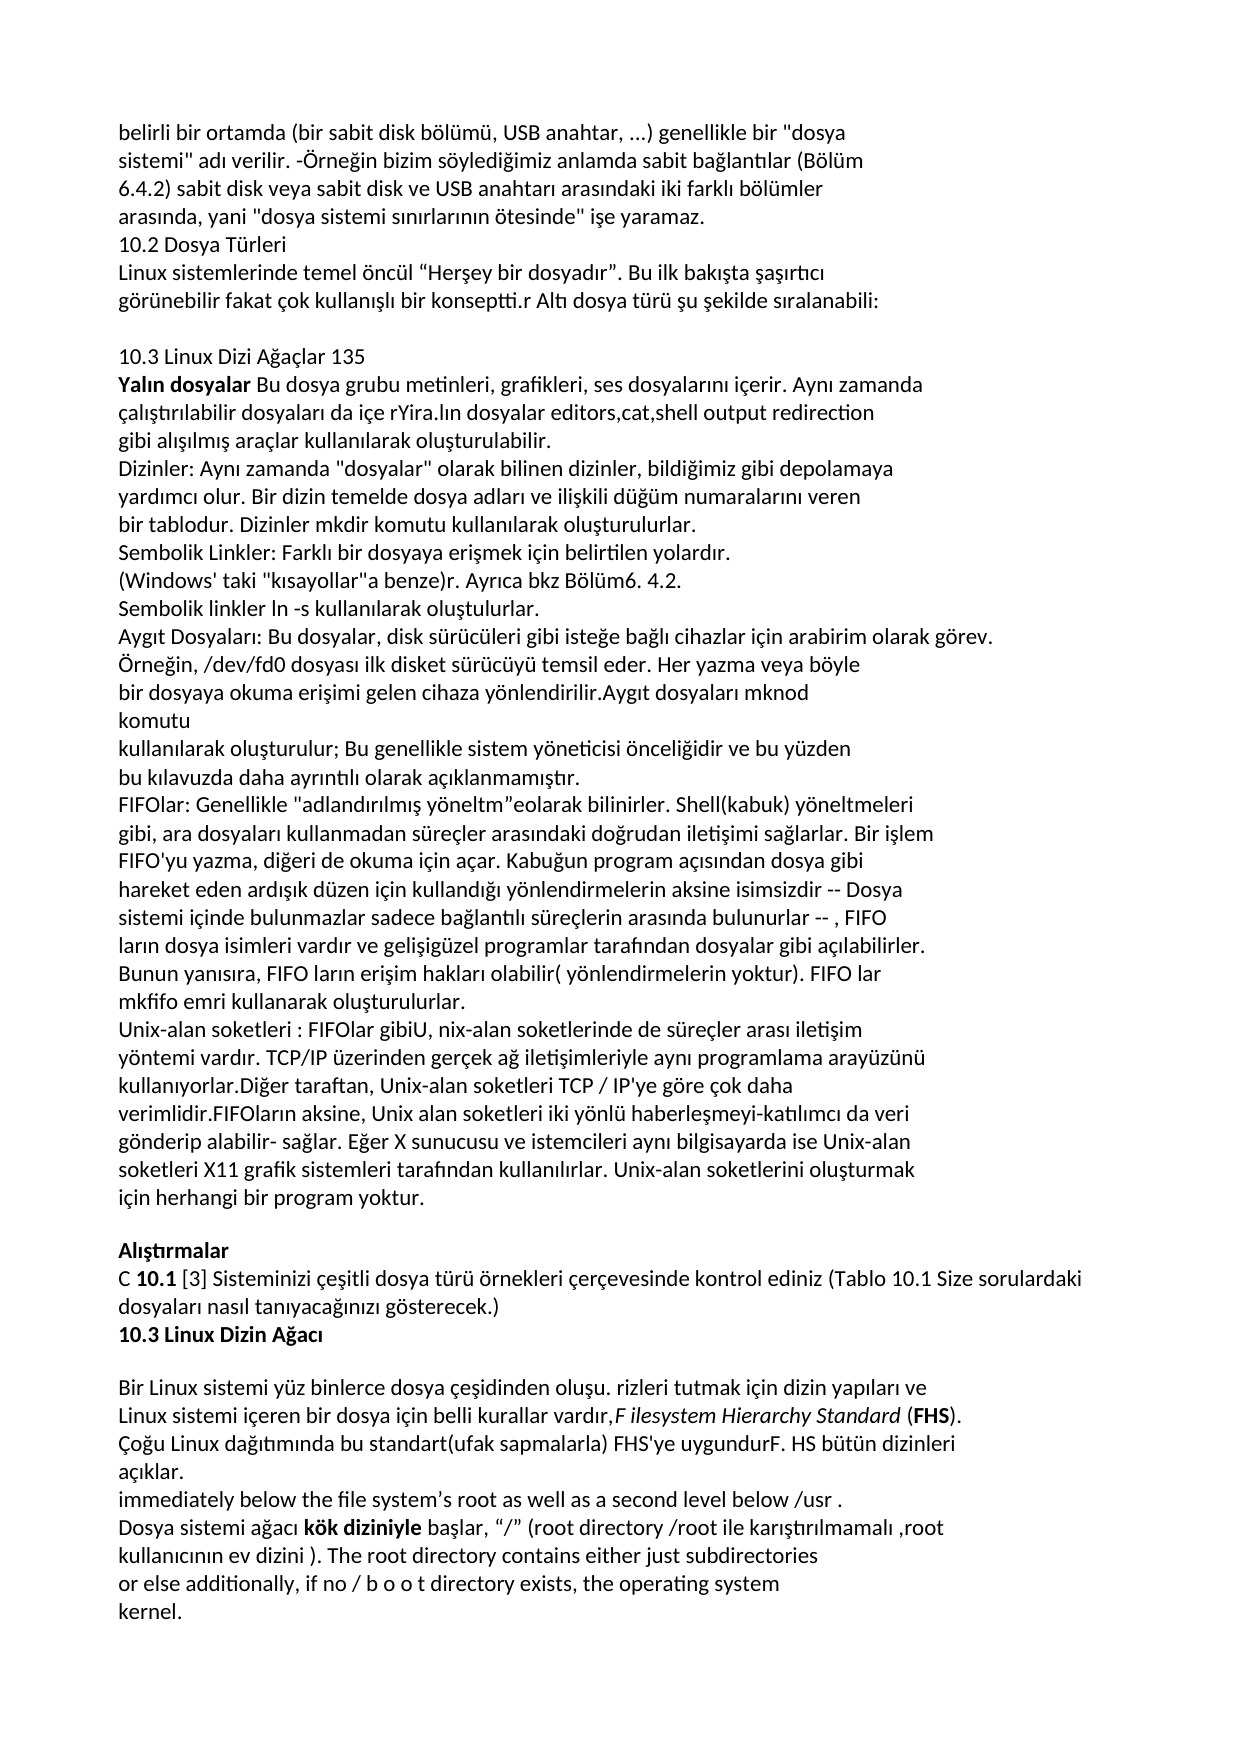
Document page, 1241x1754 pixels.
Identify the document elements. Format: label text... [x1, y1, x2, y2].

text arasında, yani "dosya sistemi sınırlarının ötesinde" işe yaramaz. [118, 202, 1122, 230]
text mkfifo emri kullanarak oluşturulurlar. [118, 987, 1122, 1015]
text kullanıcının ev dizini ). The root directory contains either just subdirectories [118, 1541, 1122, 1569]
text 10.3 Linux Dizi Ağaçlar 135 [118, 342, 1122, 370]
text C 10.1 [3] Sisteminizi çeşitli dosya türü örnekleri çerçevesinde kontrol ediniz (Tablo 10.1 Size sorulardaki dosyaları nasıl tanıyacağınızı gösterecek.) [118, 1264, 1122, 1320]
text Bir Linux sistemi yüz binlerce dosya çeşidinden oluşu. rizleri tutmak için dizin yapıları ve [118, 1373, 1122, 1401]
text açıklar. [118, 1457, 1122, 1485]
text çalıştırılabilir dosyaları da içe rYira.lın dosyalar editors,cat,shell output redirection [118, 398, 1122, 426]
text (Windows' taki "kısayollar"a benze)r. Ayrıca bkz Bölüm6. 4.2. [118, 566, 1122, 594]
text Örneğin, /dev/fd0 dosyası ilk disket sürücüyü temsil eder. Her yazma veya böyle [118, 651, 1122, 678]
text komutu [118, 707, 1122, 734]
text belirli bir ortamda (bir sabit disk bölümü, USB anahtar, ...) genellikle bir "dosya [118, 118, 1122, 146]
text immediately below the file system’s root as well as a second level below /usr . [118, 1485, 1122, 1513]
text yöntemi vardır. TCP/IP üzerinden gerçek ağ iletişimleriyle aynı programlama arayüzünü [118, 1043, 1122, 1071]
text Sembolik Linkler: Farklı bir dosyaya erişmek için belirtilen yolardır. [118, 538, 1122, 566]
text gönderip alabilir- sağlar. Eğer X sunucusu ve istemcileri aynı bilgisayarda ise Unix-alan [118, 1127, 1122, 1155]
text yardımcı olur. Bir dizin temelde dosya adları ve ilişkili düğüm numaralarını veren [118, 482, 1122, 510]
text Dosya sistemi ağacı kök diziniyle başlar, “/” (root directory /root ile karıştırılmamalı ,root [118, 1513, 1122, 1541]
text gibi alışılmış araçlar kullanılarak oluşturulabilir. [118, 426, 1122, 454]
text 10.2 Dosya Türleri [118, 230, 1122, 258]
text or else additionally, if no / b o o t directory exists, the operating system [118, 1569, 1122, 1597]
text sistemi içinde bulunmazlar sadece bağlantılı süreçlerin arasında bulunurlar -- , FIFO [118, 903, 1122, 931]
text 6.4.2) sabit disk veya sabit disk ve USB anahtarı arasındaki iki farklı bölümler [118, 174, 1122, 202]
text Linux sistemlerinde temel öncül “Herşey bir dosyadır”. Bu ilk bakışta şaşırtıcı [118, 258, 1122, 286]
text Dizinler: Aynı zamanda "dosyalar" olarak bilinen dizinler, bildiğimiz gibi depolamaya [118, 454, 1122, 482]
text Linux sistemi içeren bir dosya için belli kurallar vardır,F ilesystem Hierarchy Standard (FHS). [118, 1401, 1122, 1429]
text kullanıyorlar.Diğer taraftan, Unix-alan soketleri TCP / IP'ye göre çok daha [118, 1071, 1122, 1099]
text gibi, ara dosyaları kullanmadan süreçler arasındaki doğrudan iletişimi sağlarlar. Bir işlem [118, 819, 1122, 847]
text bu kılavuzda daha ayrıntılı olarak açıklanmamıştır. [118, 763, 1122, 791]
text FIFOlar: Genellikle "adlandırılmış yöneltm”eolarak bilinirler. Shell(kabuk) yöneltmeleri [118, 791, 1122, 819]
text soketleri X11 grafik sistemleri tarafından kullanılırlar. Unix-alan soketlerini oluşturmak [118, 1155, 1122, 1183]
text sistemi" adı verilir. -Örneğin bizim söylediğimiz anlamda sabit bağlantılar (Bölüm [118, 146, 1122, 174]
text FIFO'yu yazma, diğeri de okuma için açar. Kabuğun program açısından dosya gibi [118, 847, 1122, 875]
text Yalın dosyalar Bu dosya grubu metinleri, grafikleri, ses dosyalarını içerir. Aynı zamanda [118, 370, 1122, 398]
text Bunun yanısıra, FIFO ların erişim hakları olabilir( yönlendirmelerin yoktur). FIFO lar [118, 959, 1122, 987]
text kullanılarak oluşturulur; Bu genellikle sistem yöneticisi önceliğidir ve bu yüzden [118, 734, 1122, 763]
text Alıştırmalar [118, 1236, 1122, 1264]
text kernel. [118, 1597, 1122, 1625]
text Aygıt Dosyaları: Bu dosyalar, disk sürücüleri gibi isteğe bağlı cihazlar için arabirim olarak görev. [118, 622, 1122, 651]
text için herhangi bir program yoktur. [118, 1183, 1122, 1211]
text hareket eden ardışık düzen için kullandığı yönlendirmelerin aksine isimsizdir -- Dosya [118, 875, 1122, 903]
text verimlidir.FIFOların aksine, Unix alan soketleri iki yönlü haberleşmeyi-katılımcı da veri [118, 1099, 1122, 1127]
text 10.3 Linux Dizin Ağacı [118, 1320, 1122, 1348]
text Sembolik linkler ln -s kullanılarak oluştulurlar. [118, 594, 1122, 622]
text görünebilir fakat çok kullanışlı bir konseptti.r Altı dosya türü şu şekilde sıralanabili: [118, 286, 1122, 314]
text ların dosya isimleri vardır ve gelişigüzel programlar tarafından dosyalar gibi açılabilirler. [118, 931, 1122, 959]
text bir tablodur. Dizinler mkdir komutu kullanılarak oluşturulurlar. [118, 510, 1122, 538]
text bir dosyaya okuma erişimi gelen cihaza yönlendirilir.Aygıt dosyaları mknod [118, 678, 1122, 707]
text Çoğu Linux dağıtımında bu standart(ufak sapmalarla) FHS'ye uygundurF. HS bütün dizinleri [118, 1429, 1122, 1457]
text Unix-alan soketleri : FIFOlar gibiU, nix-alan soketlerinde de süreçler arası iletişim [118, 1015, 1122, 1043]
